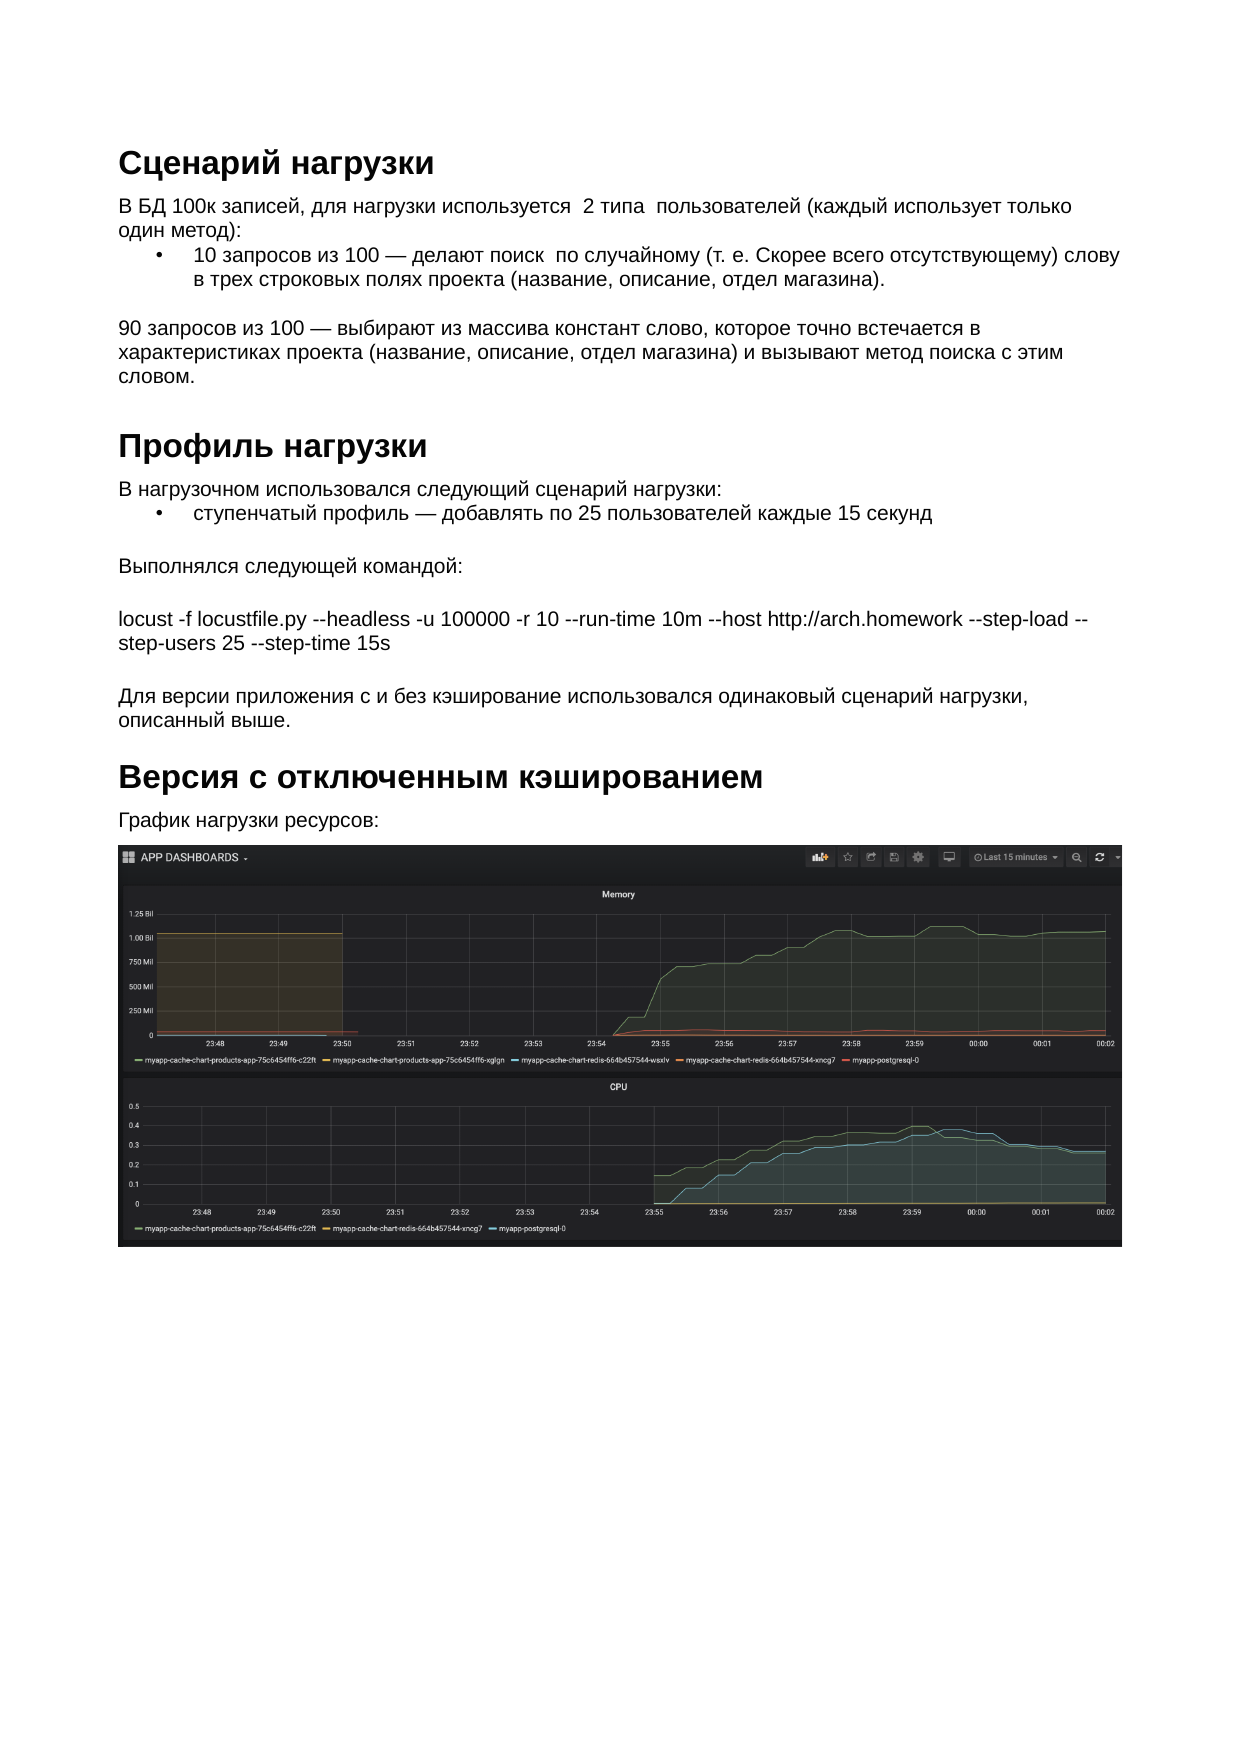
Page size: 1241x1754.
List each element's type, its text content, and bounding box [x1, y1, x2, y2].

picture [118, 845, 1123, 1247]
text Выполнялся следующей командой: [118, 554, 1122, 578]
list 10 запросов из 100 — делают поиск по случайному (т. е. Скорее всего отсутствующему) слову в трех строковых полях проекта (название, описание, отдел магазина). [156, 242, 1122, 291]
text В БД 100к записей, для нагрузки используется 2 типа пользователей (каждый использует только один метод): [118, 194, 1122, 242]
subtitle Версия с отключенным кэшированием [118, 757, 1122, 796]
subtitle Профиль нагрузки [118, 426, 1122, 464]
text locust -f locustfile.py --headless -u 100000 -r 10 --run-time 10m --host http://arch.homework --step-load --step-users 25 --step-time 15s [118, 607, 1122, 655]
subtitle 90 запросов из 100 — выбирают из массива констант слово, которое точно встечается в характеристиках проекта (название, описание, отдел магазина) и вызывают метод поиска с этим словом. [118, 316, 1122, 388]
text Для версии приложения с и без кэширование использовался одинаковый сценарий нагрузки, описанный выше. [118, 684, 1122, 732]
list ступенчатый профиль — добавлять по 25 пользователей каждые 15 секунд [156, 501, 1122, 525]
text График нагрузки ресурсов: [118, 808, 1122, 832]
text В нагрузочном использовался следующий сценарий нагрузки: [118, 477, 1122, 501]
subtitle Сценарий нагрузки [118, 143, 1122, 182]
